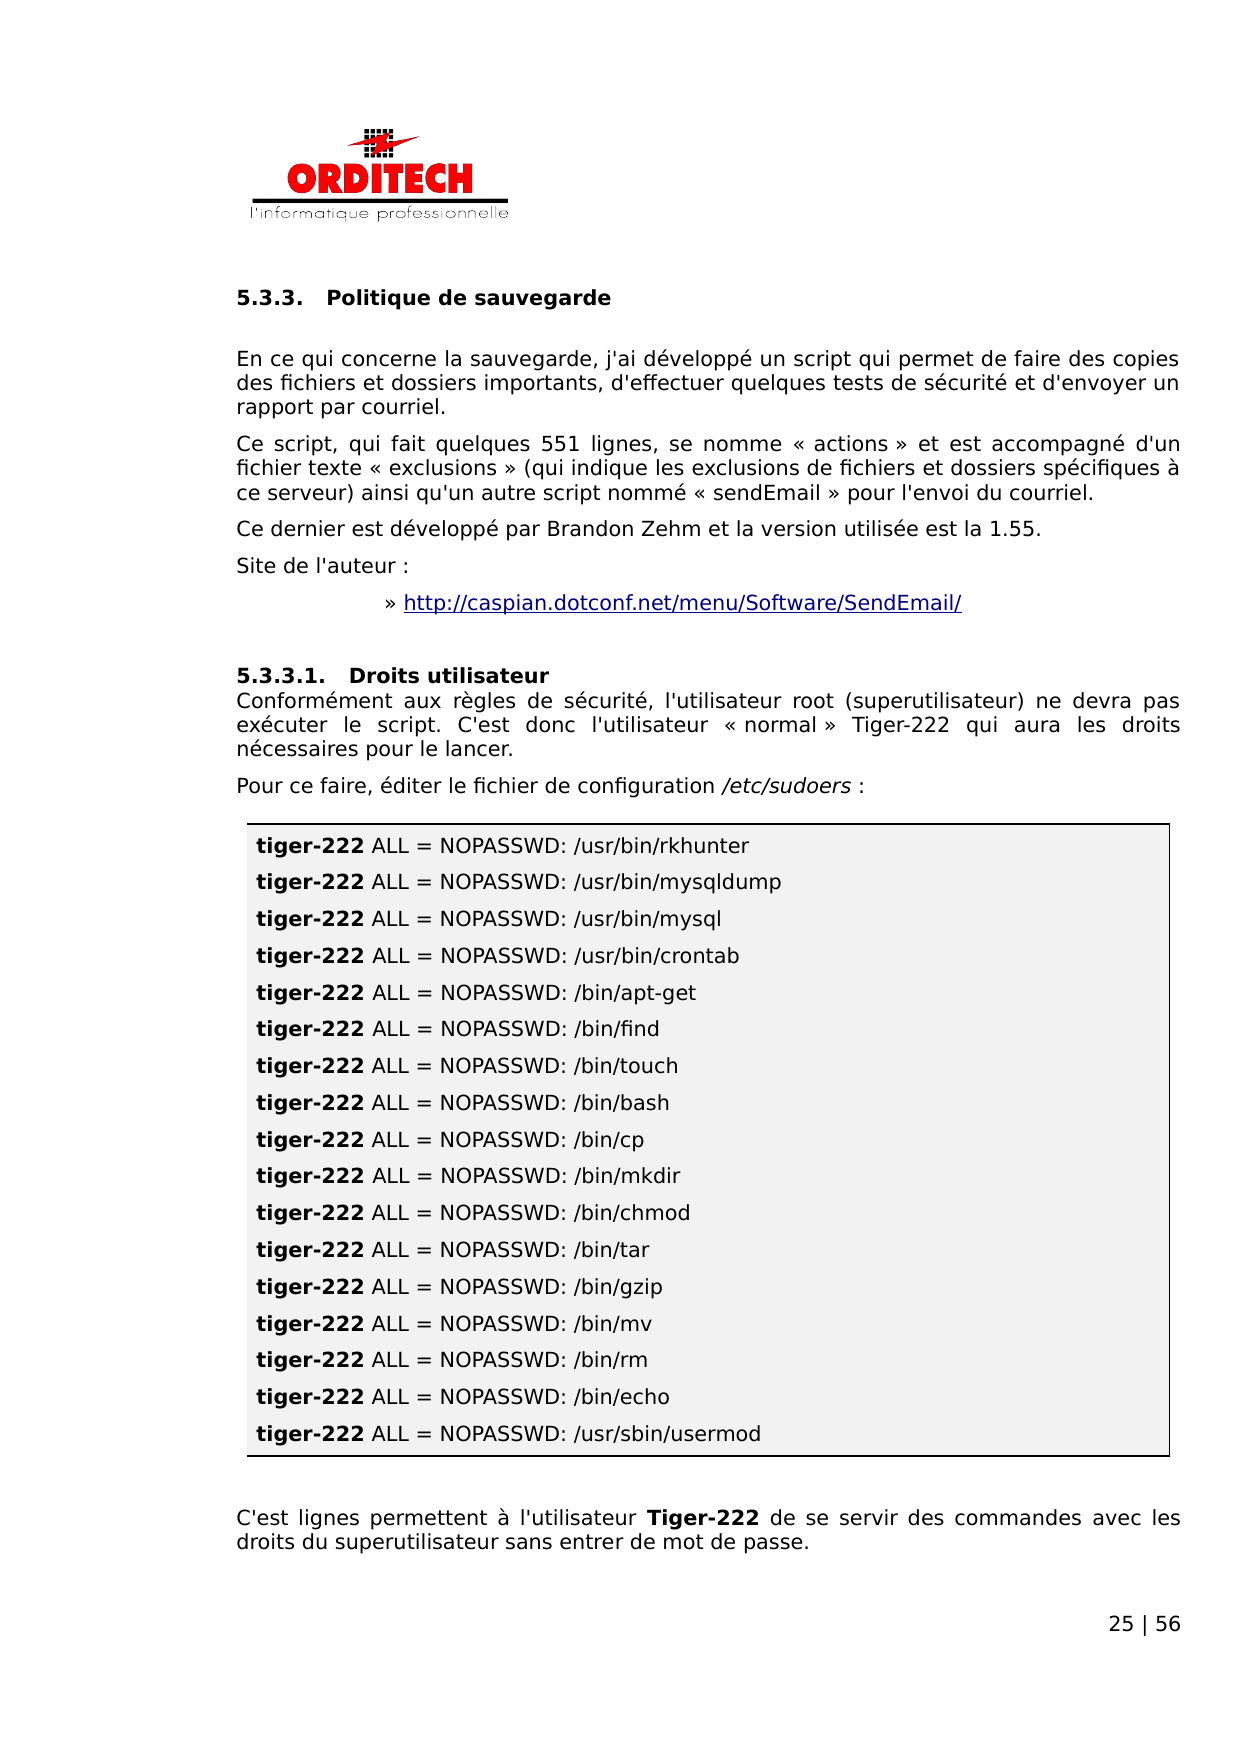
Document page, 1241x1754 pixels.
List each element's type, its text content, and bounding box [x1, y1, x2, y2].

text tiger-222 ALL = NOPASSWD: /bin/tar [256, 1238, 1160, 1262]
text Pour ce faire, éditer le fichier de configuration /etc/sudoers : [236, 774, 1181, 798]
text tiger-222 ALL = NOPASSWD: /bin/mv [256, 1312, 1160, 1336]
text tiger-222 ALL = NOPASSWD: /bin/find [256, 1017, 1160, 1042]
text tiger-222 ALL = NOPASSWD: /bin/mkdir [256, 1164, 1160, 1189]
text Conformément aux règles de sécurité, l'utilisateur root (superutilisateur) ne devra pas exécuter le script. C'est donc l'utilisateur « normal » Tiger-222 qui aura les droits nécessaires pour le lancer. [236, 689, 1181, 762]
text tiger-222 ALL = NOPASSWD: /bin/rm [256, 1348, 1160, 1373]
text » http://caspian.dotconf.net/menu/Software/SendEmail/ [384, 591, 1181, 615]
text tiger-222 ALL = NOPASSWD: /usr/bin/crontab [256, 944, 1160, 968]
text Ce dernier est développé par Brandon Zehm et la version utilisée est la 1.55. [236, 517, 1181, 542]
text Ce script, qui fait quelques 551 lignes, se nomme « actions » et est accompagné d'un fichier texte « exclusions » (qui indique les exclusions de fichiers et dossiers spécifiques à ce serveur) ainsi qu'un autre script nommé « sendEmail » pour l'envoi du courriel. [236, 432, 1181, 505]
text tiger-222 ALL = NOPASSWD: /usr/bin/mysqldump [256, 870, 1160, 895]
text tiger-222 ALL = NOPASSWD: /usr/sbin/usermod [256, 1422, 1160, 1446]
text Site de l'auteur : [236, 554, 1181, 578]
subtitle Droits utilisateur [236, 664, 1181, 689]
text tiger-222 ALL = NOPASSWD: /bin/cp [256, 1128, 1160, 1152]
text En ce qui concerne la sauvegarde, j'ai développé un script qui permet de faire des copies des fichiers et dossiers importants, d'effectuer quelques tests de sécurité et d'envoyer un rapport par courriel. [236, 347, 1181, 419]
text tiger-222 ALL = NOPASSWD: /bin/gzip [256, 1275, 1160, 1299]
text tiger-222 ALL = NOPASSWD: /bin/touch [256, 1054, 1160, 1078]
text tiger-222 ALL = NOPASSWD: /bin/echo [256, 1385, 1160, 1409]
text tiger-222 ALL = NOPASSWD: /usr/bin/mysql [256, 907, 1160, 931]
text C'est lignes permettent à l'utilisateur Tiger-222 de se servir des commandes avec les droits du superutilisateur sans entrer de mot de passe. [236, 1506, 1181, 1554]
text tiger-222 ALL = NOPASSWD: /bin/chmod [256, 1201, 1160, 1226]
subtitle Politique de sauvegarde [236, 286, 1181, 310]
text tiger-222 ALL = NOPASSWD: /usr/bin/rkhunter [256, 834, 1160, 858]
picture [236, 118, 527, 232]
text tiger-222 ALL = NOPASSWD: /bin/apt-get [256, 981, 1160, 1005]
text tiger-222 ALL = NOPASSWD: /bin/bash [256, 1091, 1160, 1115]
